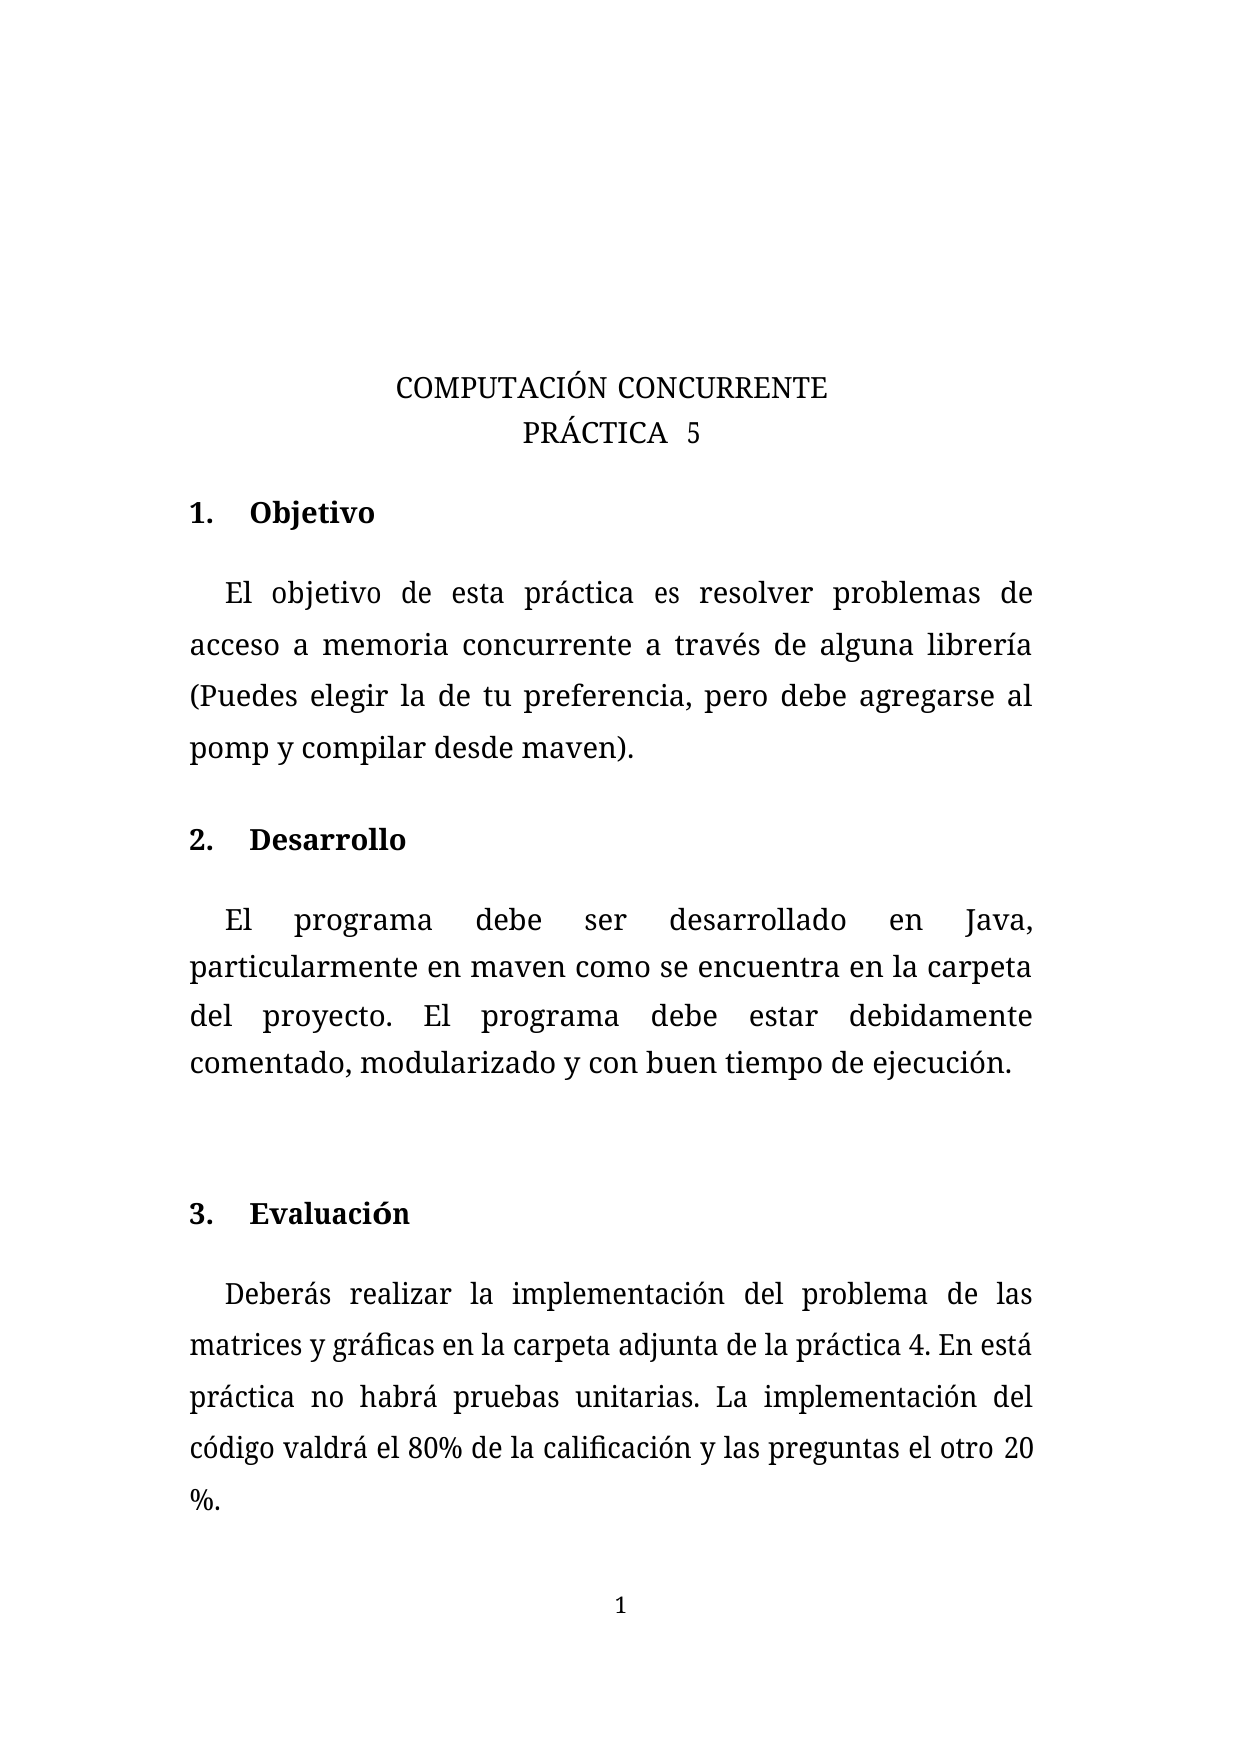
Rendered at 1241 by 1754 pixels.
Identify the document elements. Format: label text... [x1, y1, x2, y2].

subtitle COMPUTACIÓN CONCURRENTE [205, 368, 1018, 407]
subtitle Evaluación [189, 1193, 1198, 1233]
text Deberás realizar la implementación del problema de las matrices y gráficas en la carpeta adjunta de la práctica 4. En está práctica no habrá pruebas unitarias. La implementación del código valdrá el 80% de la calificación y las preguntas el otro 20 %. [189, 1273, 1034, 1519]
text PRÁCTICA 5 [205, 412, 1018, 452]
list Objetivo [189, 493, 1198, 532]
text El programa debe ser desarrollado en Java, particularmente en maven como se encuentra en la carpeta del proyecto. El programa debe estar debidamente comentado, modularizado y con buen tiempo de ejecución. [189, 899, 1034, 1082]
text El objetivo de esta práctica es resolver problemas de acceso a memoria concurrente a través de alguna librería (Puedes elegir la de tu preferencia, pero debe agregarse al pomp y compilar desde maven). [189, 573, 1034, 767]
list Desarrollo [189, 819, 1198, 859]
